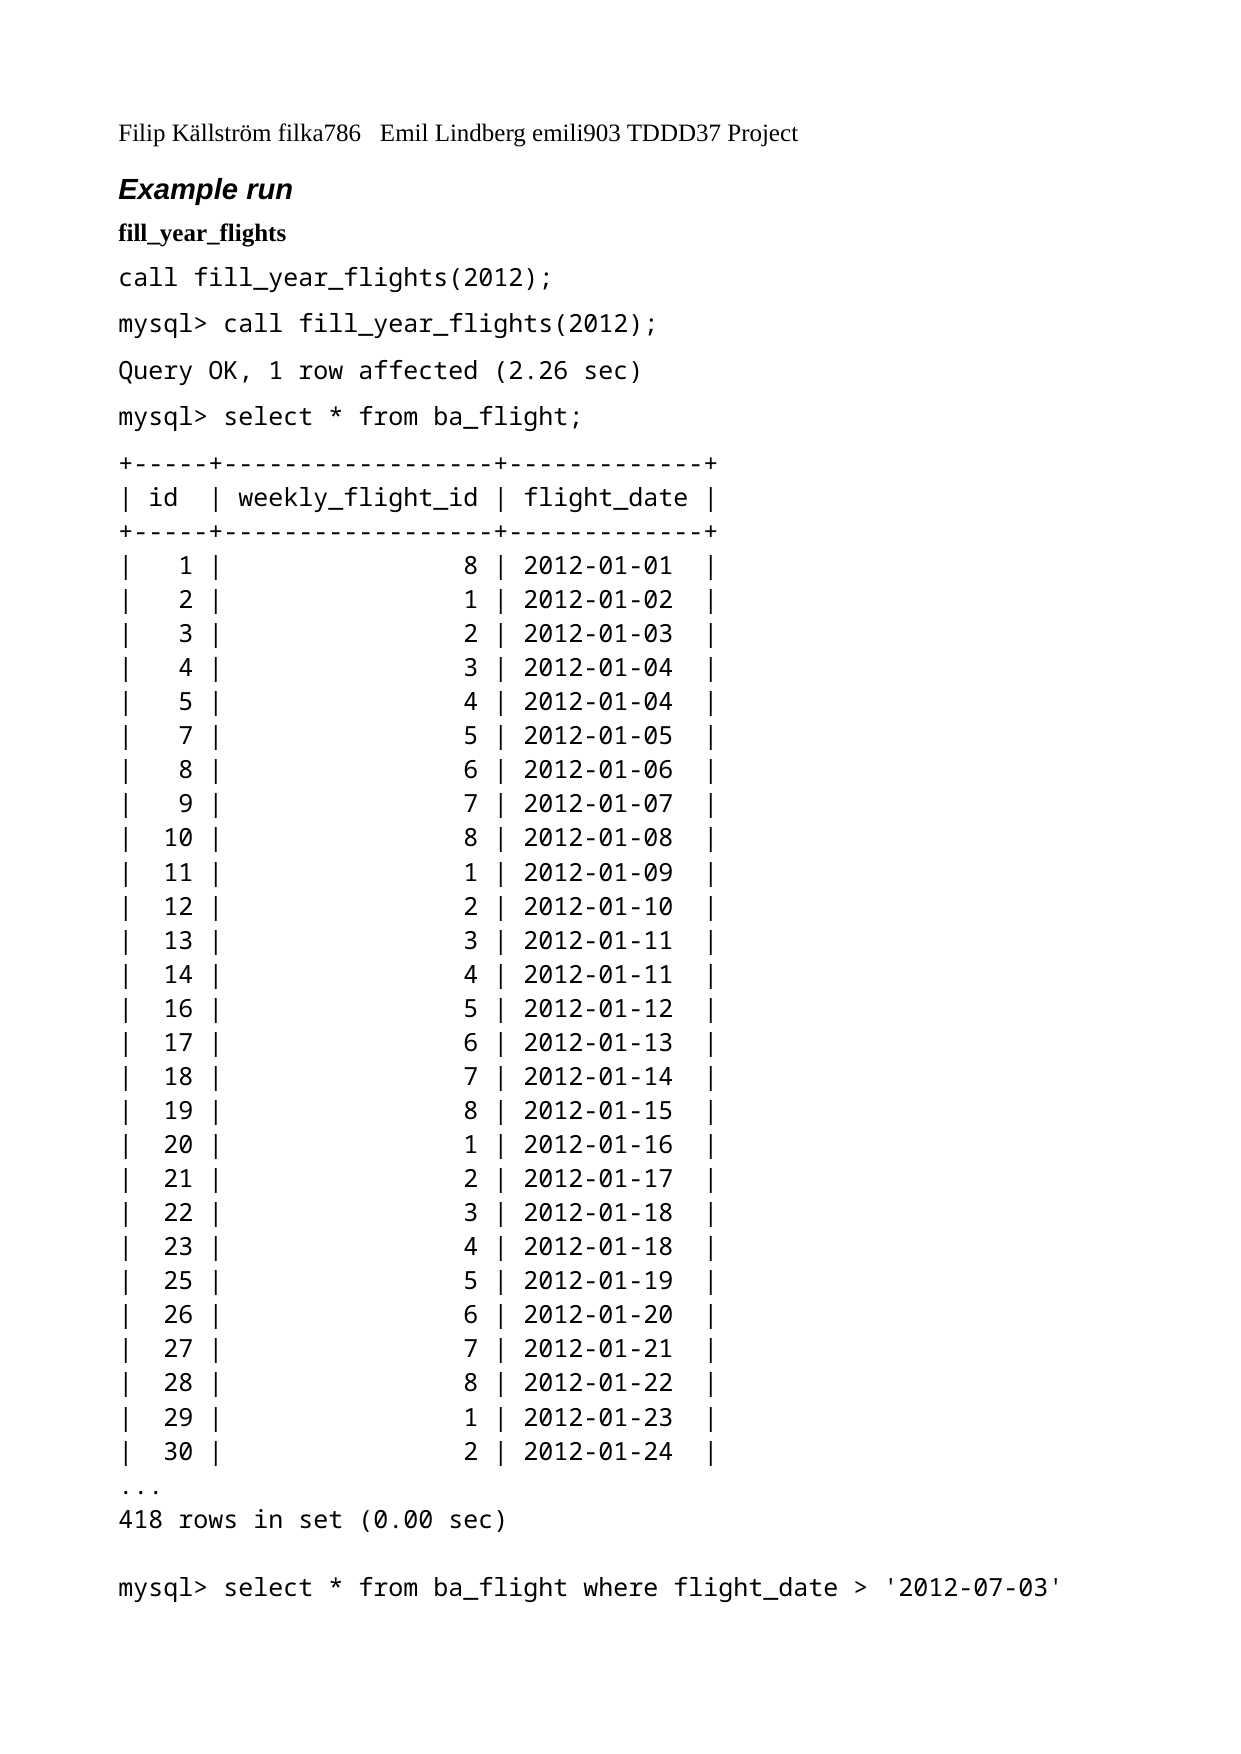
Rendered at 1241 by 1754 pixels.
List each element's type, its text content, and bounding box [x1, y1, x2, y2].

text +-----+------------------+-------------+ [118, 513, 1122, 548]
text | 23 | 4 | 2012-01-18 | [118, 1229, 1122, 1263]
text | 2 | 1 | 2012-01-02 | [118, 582, 1122, 616]
text | 25 | 5 | 2012-01-19 | [118, 1263, 1122, 1297]
text fill_year_flights [118, 218, 1122, 247]
text mysql> select * from ba_flight; [118, 399, 1122, 433]
text | 22 | 3 | 2012-01-18 | [118, 1195, 1122, 1229]
text mysql> call fill_year_flights(2012); [118, 306, 1122, 340]
text | 17 | 6 | 2012-01-13 | [118, 1024, 1122, 1058]
text | 14 | 4 | 2012-01-11 | [118, 956, 1122, 990]
text | 21 | 2 | 2012-01-17 | [118, 1161, 1122, 1195]
text | 13 | 3 | 2012-01-11 | [118, 922, 1122, 956]
text | 1 | 8 | 2012-01-01 | [118, 548, 1122, 582]
text +-----+------------------+-------------+ [118, 445, 1122, 479]
text | 30 | 2 | 2012-01-24 | [118, 1433, 1122, 1467]
text | 19 | 8 | 2012-01-15 | [118, 1093, 1122, 1127]
text | 18 | 7 | 2012-01-14 | [118, 1058, 1122, 1093]
text | 5 | 4 | 2012-01-04 | [118, 684, 1122, 718]
text | id | weekly_flight_id | flight_date | [118, 479, 1122, 513]
text call fill_year_flights(2012); [118, 259, 1122, 293]
text | 27 | 7 | 2012-01-21 | [118, 1331, 1122, 1365]
text mysql> select * from ba_flight where flight_date > '2012-07-03' [118, 1569, 1122, 1603]
text | 7 | 5 | 2012-01-05 | [118, 718, 1122, 752]
text | 8 | 6 | 2012-01-06 | [118, 752, 1122, 786]
text ... [118, 1467, 1122, 1501]
text Query OK, 1 row affected (2.26 sec) [118, 352, 1122, 386]
text | 29 | 1 | 2012-01-23 | [118, 1399, 1122, 1433]
text | 9 | 7 | 2012-01-07 | [118, 786, 1122, 820]
text | 20 | 1 | 2012-01-16 | [118, 1127, 1122, 1161]
text | 11 | 1 | 2012-01-09 | [118, 854, 1122, 888]
text | 12 | 2 | 2012-01-10 | [118, 888, 1122, 922]
text | 4 | 3 | 2012-01-04 | [118, 650, 1122, 684]
text | 26 | 6 | 2012-01-20 | [118, 1297, 1122, 1331]
text | 28 | 8 | 2012-01-22 | [118, 1365, 1122, 1399]
text | 10 | 8 | 2012-01-08 | [118, 820, 1122, 854]
text | 3 | 2 | 2012-01-03 | [118, 616, 1122, 650]
text 418 rows in set (0.00 sec) [118, 1501, 1122, 1535]
text | 16 | 5 | 2012-01-12 | [118, 990, 1122, 1024]
subtitle Example run [118, 172, 1122, 205]
